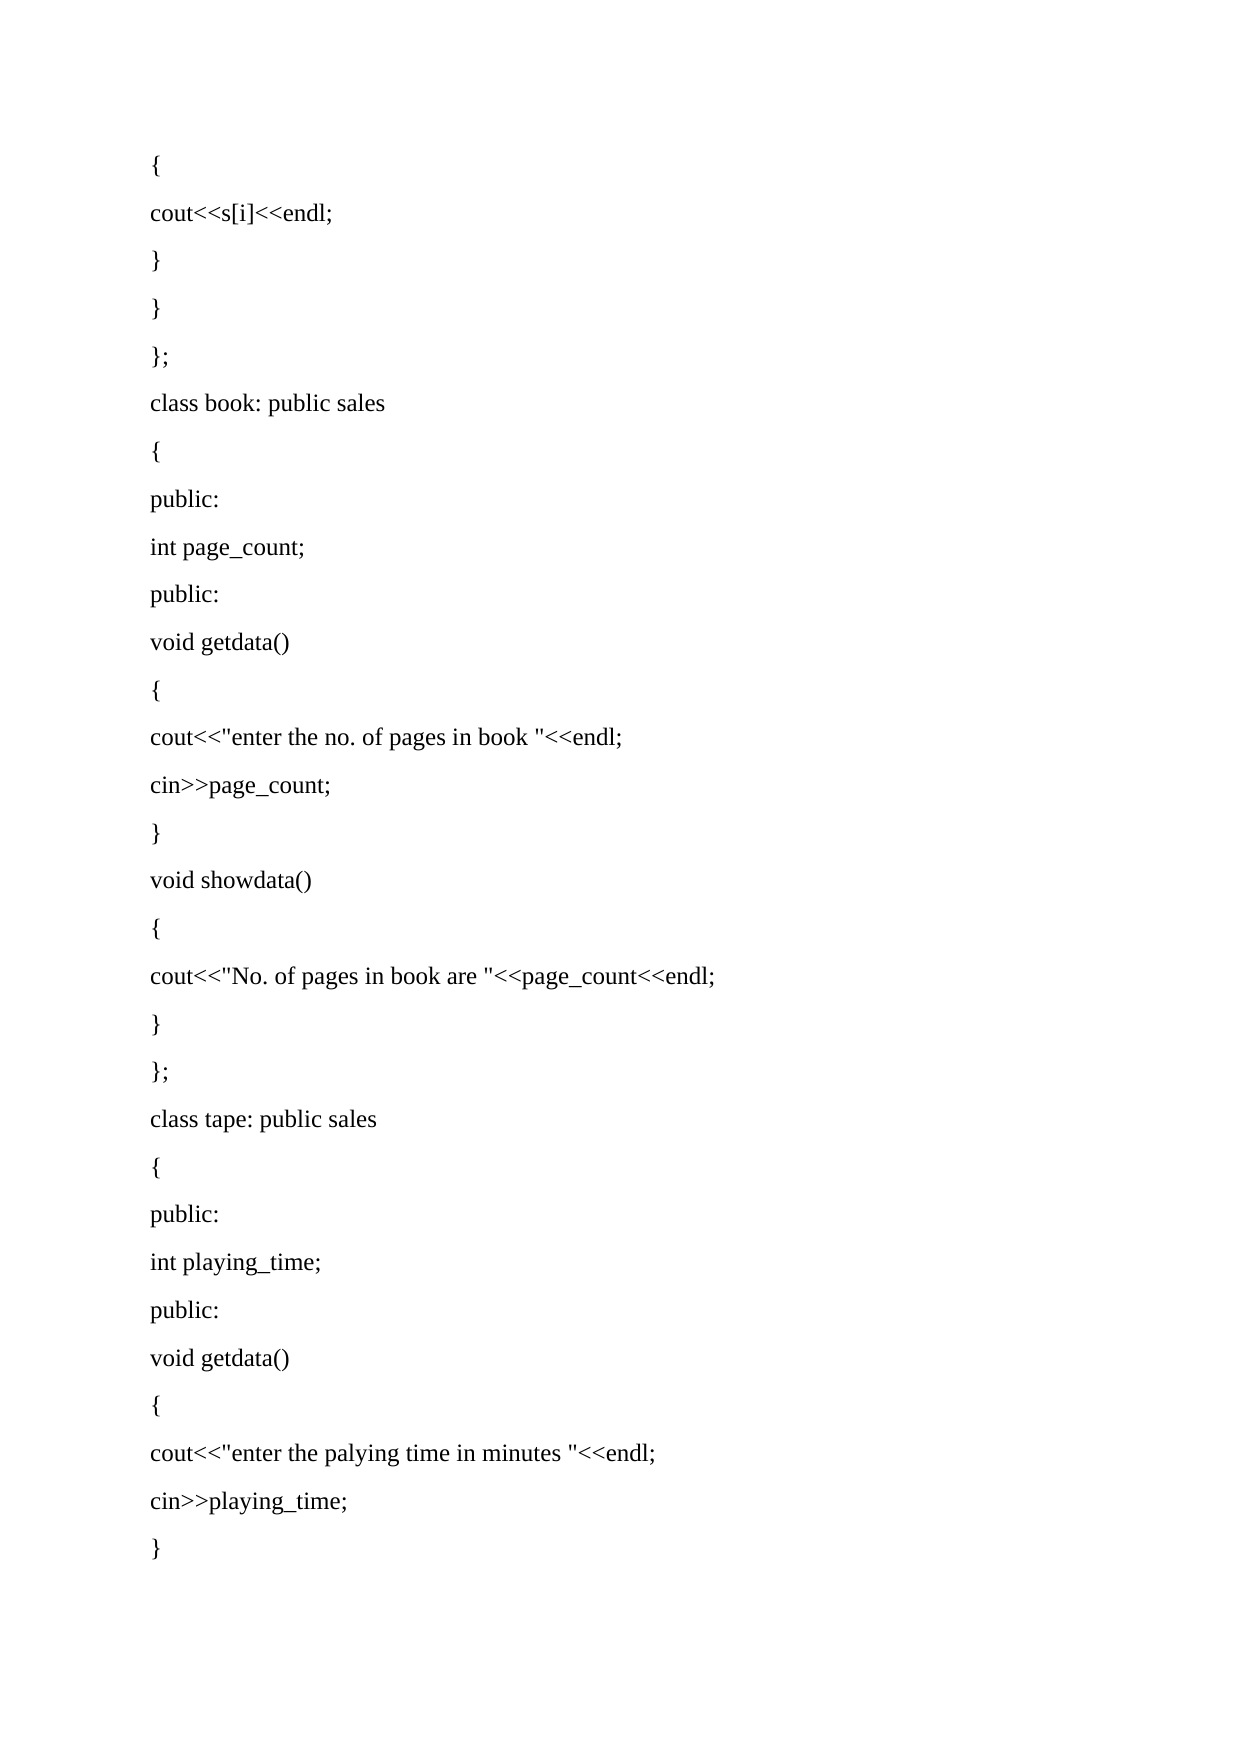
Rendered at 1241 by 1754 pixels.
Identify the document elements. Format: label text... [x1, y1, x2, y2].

text { [150, 675, 1090, 703]
text } [150, 293, 1090, 322]
text cout<<"No. of pages in book are "<<page_count<<endl; [150, 961, 1090, 990]
text public: [150, 579, 1090, 608]
text int page_count; [150, 532, 1090, 560]
text }; [150, 341, 1090, 369]
text } [150, 818, 1090, 847]
text } [150, 1009, 1090, 1037]
text void getdata() [150, 627, 1090, 656]
text cout<<"enter the palying time in minutes "<<endl; [150, 1438, 1090, 1467]
text public: [150, 1295, 1090, 1324]
text { [150, 1390, 1090, 1419]
text public: [150, 484, 1090, 513]
text public: [150, 1199, 1090, 1228]
text cin>>playing_time; [150, 1486, 1090, 1514]
text { [150, 436, 1090, 465]
text void showdata() [150, 866, 1090, 894]
text cout<<"enter the no. of pages in book "<<endl; [150, 722, 1090, 751]
text }; [150, 1056, 1090, 1085]
text } [150, 245, 1090, 274]
text { [150, 150, 1090, 179]
text { [150, 913, 1090, 942]
text cin>>page_count; [150, 770, 1090, 799]
text { [150, 1152, 1090, 1181]
text cout<<s[i]<<endl; [150, 198, 1090, 226]
text class tape: public sales [150, 1104, 1090, 1133]
text void getdata() [150, 1343, 1090, 1371]
text } [150, 1533, 1090, 1562]
text class book: public sales [150, 388, 1090, 417]
text int playing_time; [150, 1247, 1090, 1276]
